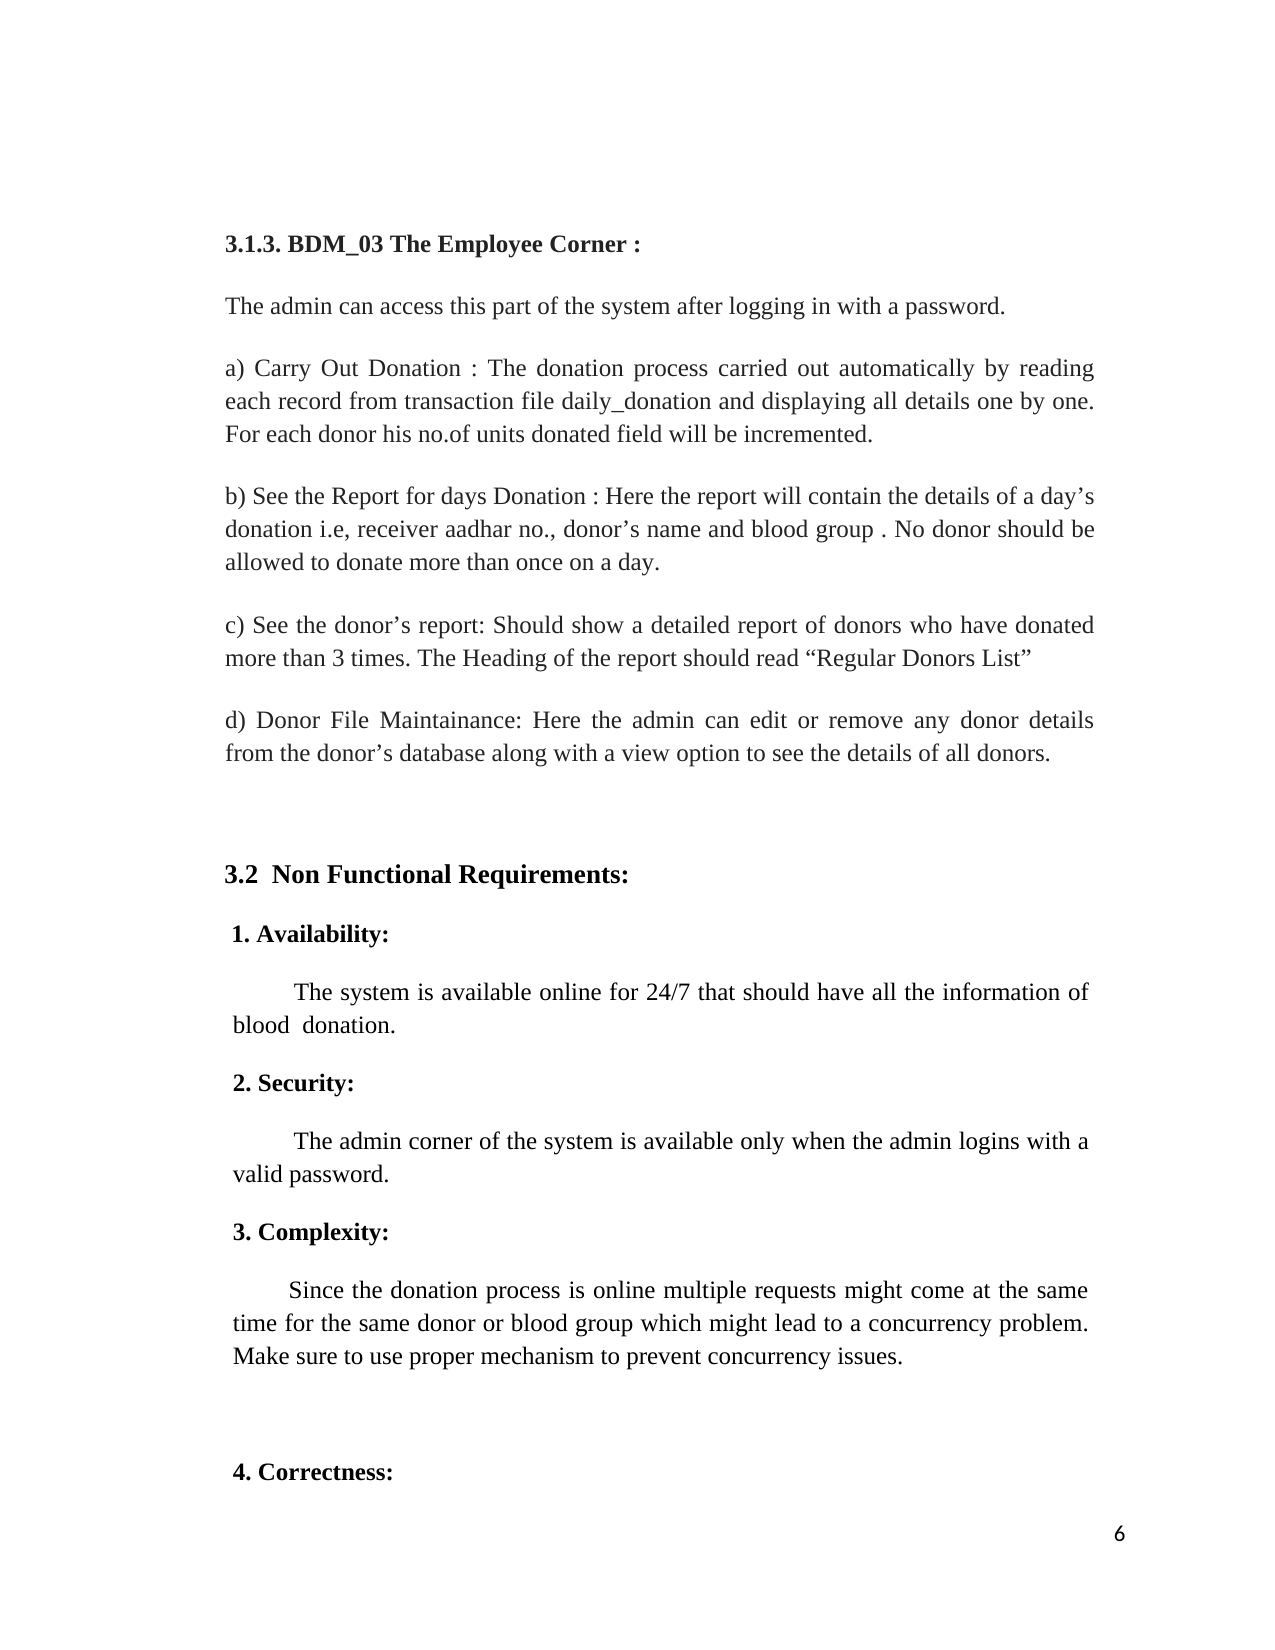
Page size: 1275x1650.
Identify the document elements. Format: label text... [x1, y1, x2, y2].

text d) Donor File Maintainance: Here the admin can edit or remove any donor details from the donor’s database along with a view option to see the details of all donors. [225, 705, 1096, 767]
text The admin can access this part of the system after logging in with a password. [225, 291, 1096, 320]
text 3.2 Non Functional Requirements: [150, 858, 1125, 889]
text The admin corner of the system is available only when the admin logins with a valid password. [233, 1126, 1089, 1188]
text a) Carry Out Donation : The donation process carried out automatically by reading each record from transaction file daily_donation and displaying all details one by one. For each donor his no.of units donated field will be incremented. [225, 353, 1096, 448]
text 4. Correctness: [233, 1457, 1089, 1486]
text b) See the Report for days Donation : Here the report will contain the details of a day’s donation i.e, receiver aadhar no., donor’s name and blood group . No donor should be allowed to donate more than once on a day. [225, 481, 1096, 576]
text Since the donation process is online multiple requests might come at the same time for the same donor or blood group which might lead to a concurrency problem. Make sure to use proper mechanism to prevent concurrency issues. [233, 1275, 1089, 1370]
text 2. Security: [233, 1068, 1089, 1097]
text c) See the donor’s report: Should show a detailed report of donors who have donated more than 3 times. The Heading of the report should read “Regular Donors List” [225, 610, 1096, 671]
text 3. Complexity: [233, 1217, 1089, 1246]
text The system is available online for 24/7 that should have all the information of blood donation. [233, 977, 1089, 1039]
text 1. Availability: [150, 919, 1125, 948]
text 3.1.3. BDM_03 The Employee Corner : [225, 229, 1096, 258]
